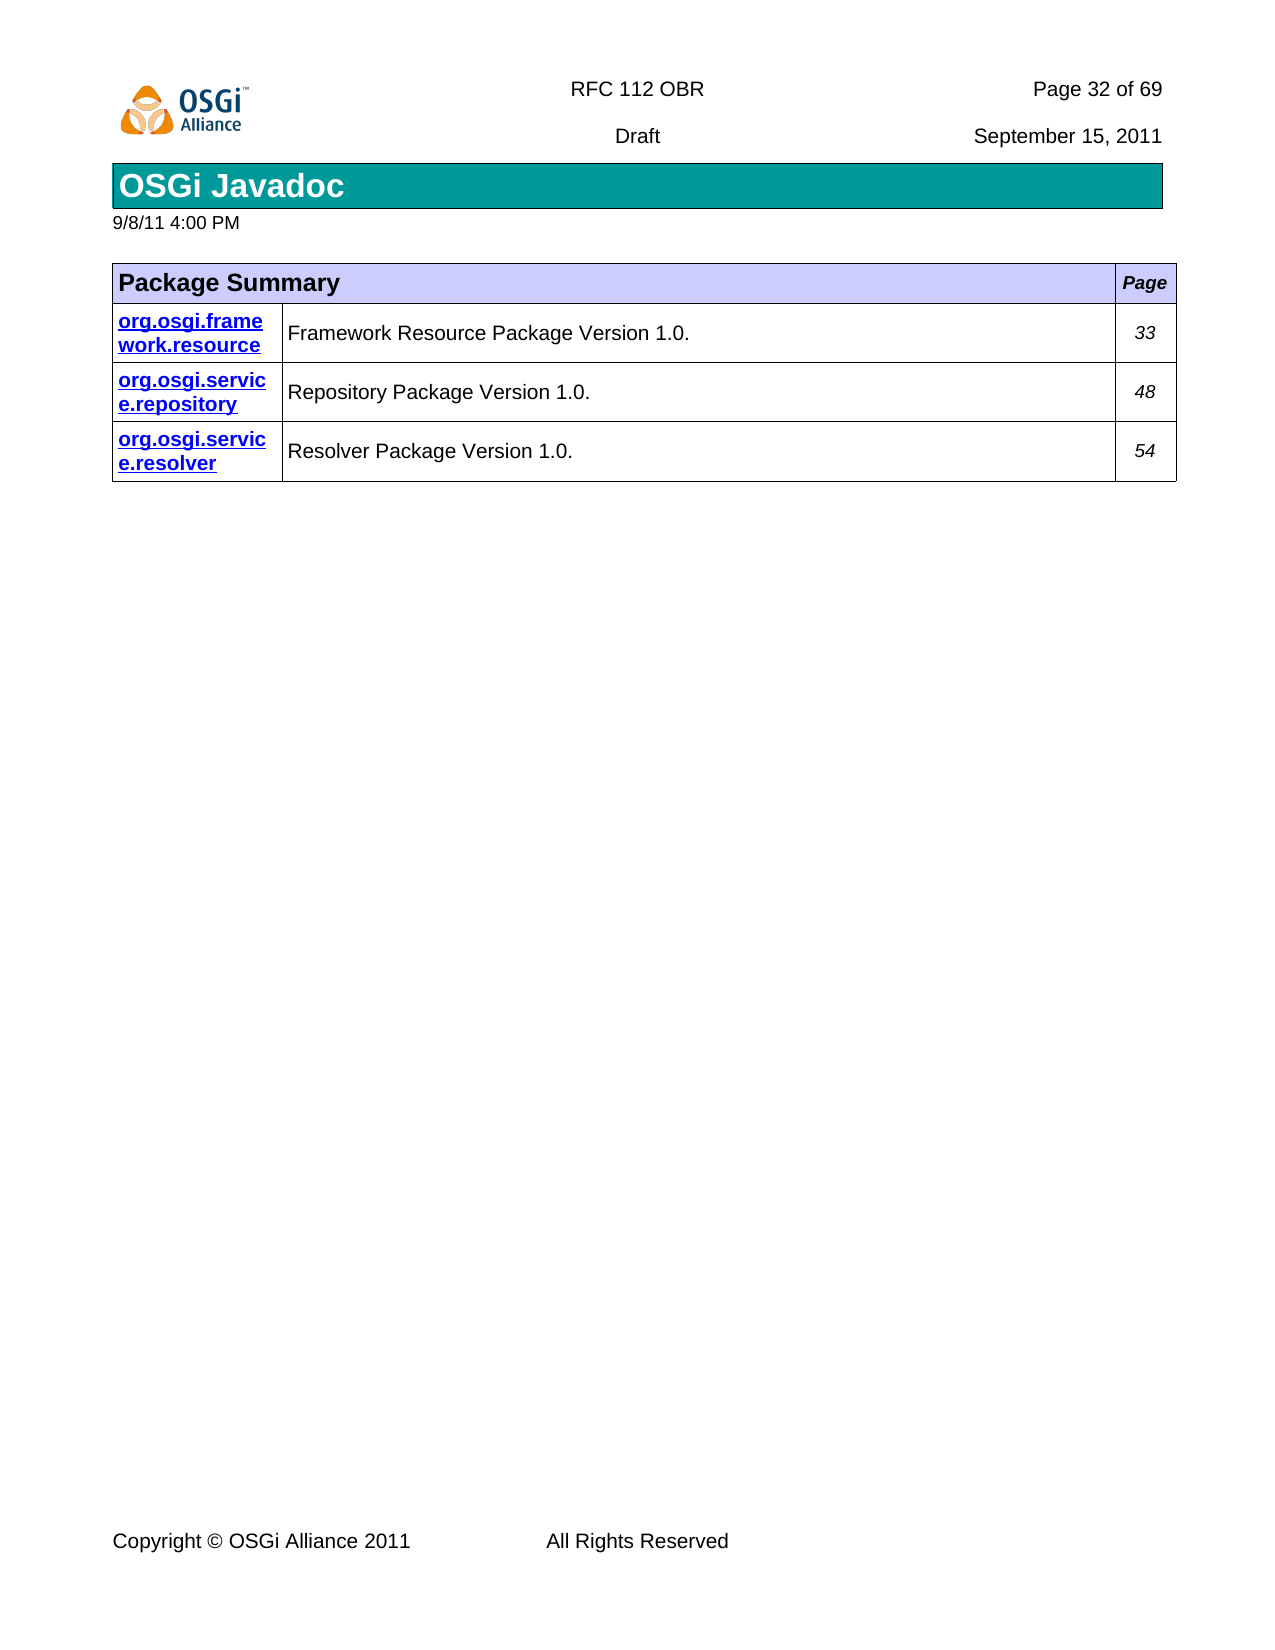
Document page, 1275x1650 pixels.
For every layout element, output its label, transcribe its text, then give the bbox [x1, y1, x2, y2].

table_cell Repository Package Version 1.0. [283, 363, 1115, 421]
text 9/8/11 4:00 PM [112, 212, 1162, 233]
table_header Page [1116, 264, 1176, 303]
table_cell 52 [1116, 422, 1176, 481]
table_cell 47 [1116, 363, 1176, 421]
subtitle OSGi Javadoc [114, 164, 1162, 208]
table_header Package Summary [113, 264, 1115, 303]
picture [113, 78, 257, 142]
table_cell Resolver Package Version 1.0. [283, 422, 1115, 481]
table_cell 32 [1116, 304, 1176, 362]
table_cell org.osgi.service.resolver [113, 422, 282, 481]
table_cell Framework Resource Package Version 1.0. [283, 304, 1115, 362]
table_cell org.osgi.service.repository [113, 363, 282, 421]
table_cell org.osgi.framework.resource [113, 304, 282, 362]
